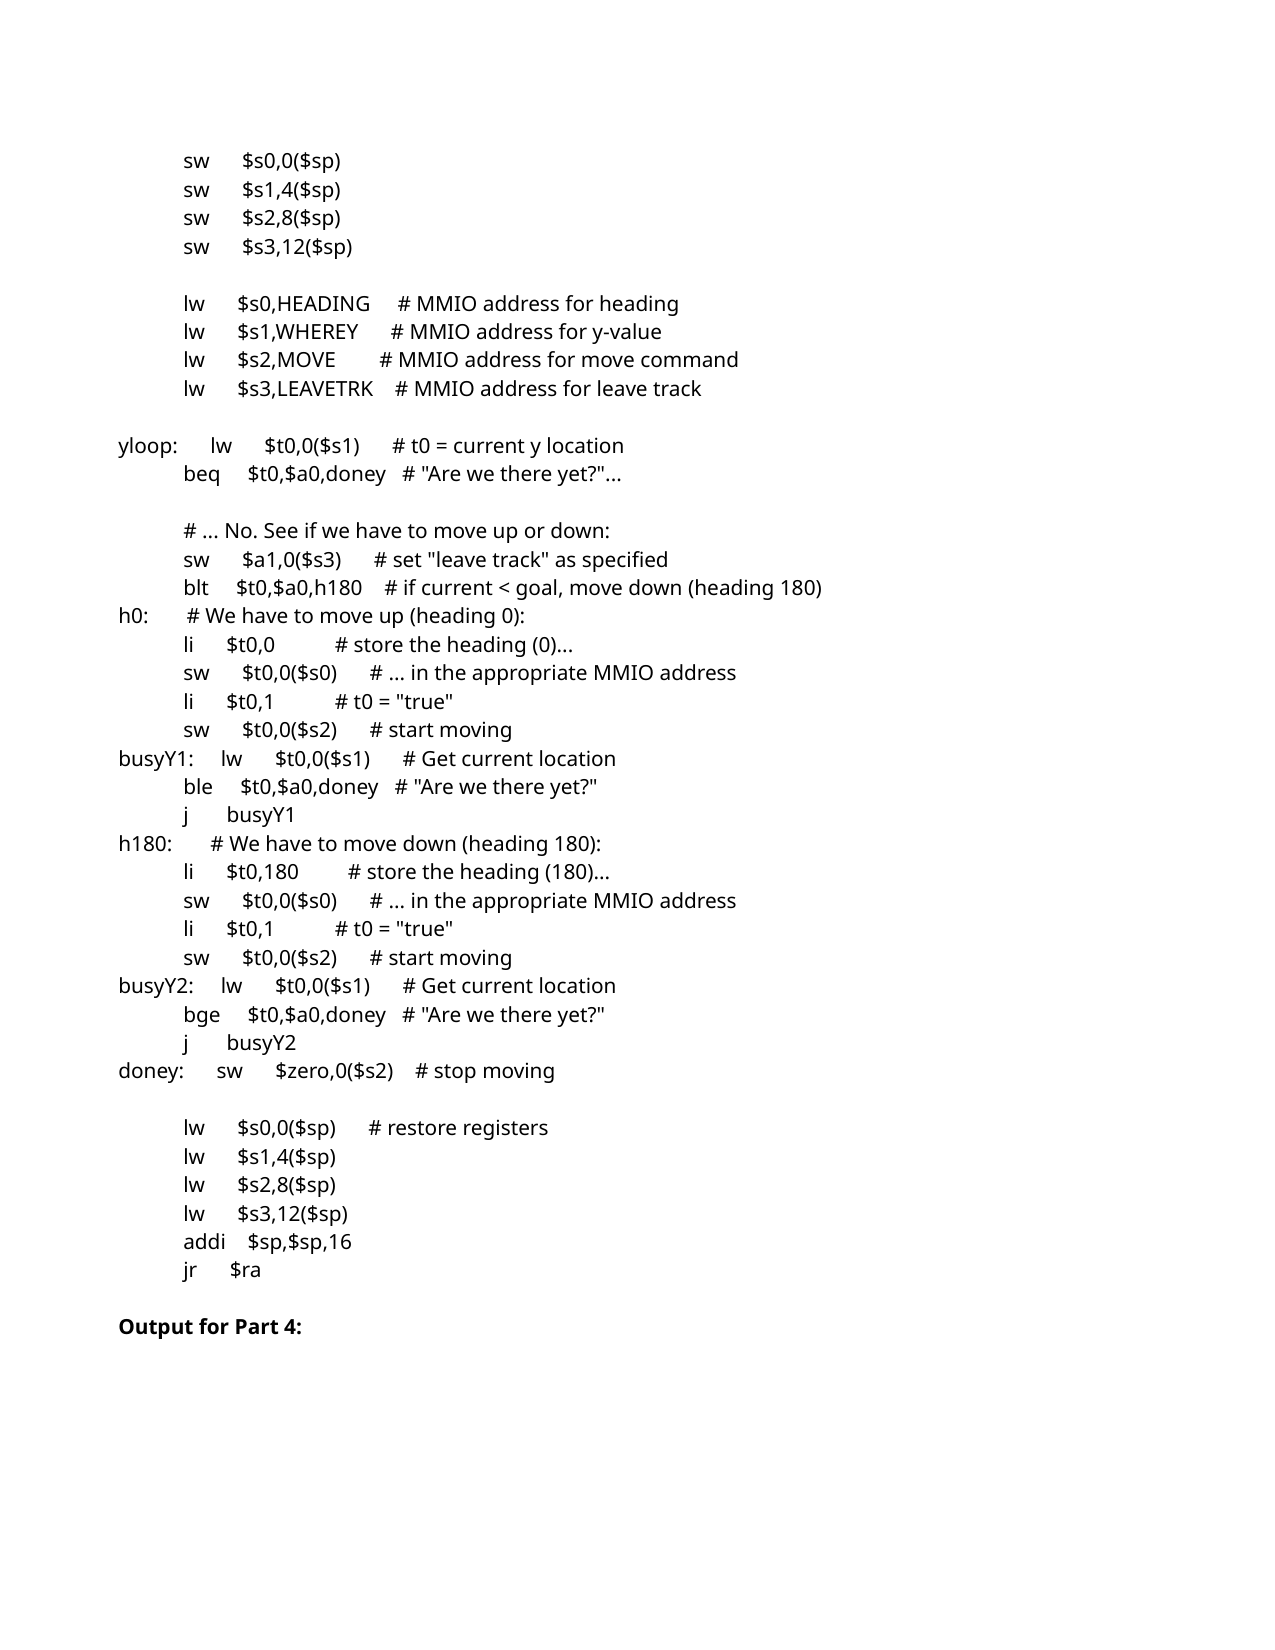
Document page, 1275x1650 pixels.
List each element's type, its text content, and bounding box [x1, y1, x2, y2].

text sw $t0,0($s2) # start moving [118, 943, 1157, 971]
text # ... No. See if we have to move up or down: [118, 516, 1157, 545]
text li $t0,180 # store the heading (180)... [118, 857, 1157, 886]
text lw $s3,LEAVETRK # MMIO address for leave track [118, 374, 1157, 402]
text ble $t0,$a0,doney # "Are we there yet?" [118, 772, 1157, 801]
text j busyY2 [118, 1028, 1157, 1057]
text jr $ra [118, 1256, 1157, 1284]
text sw $t0,0($s0) # ... in the appropriate MMIO address [118, 886, 1157, 914]
text Output for Part 4: [118, 1312, 1157, 1341]
text li $t0,0 # store the heading (0)... [118, 630, 1157, 658]
text sw $s3,12($sp) [118, 232, 1157, 260]
text sw $a1,0($s3) # set "leave track" as specified [118, 545, 1157, 573]
text beq $t0,$a0,doney # "Are we there yet?"... [118, 459, 1157, 488]
text yloop: lw $t0,0($s1) # t0 = current y location [118, 431, 1157, 459]
text j busyY1 [118, 801, 1157, 829]
text lw $s2,8($sp) [118, 1170, 1157, 1199]
text li $t0,1 # t0 = "true" [118, 914, 1157, 943]
text bge $t0,$a0,doney # "Are we there yet?" [118, 1000, 1157, 1028]
text lw $s0,HEADING # MMIO address for heading [118, 289, 1157, 317]
text lw $s0,0($sp) # restore registers [118, 1113, 1157, 1142]
text sw $s0,0($sp) [118, 147, 1157, 175]
text busyY2: lw $t0,0($s1) # Get current location [118, 971, 1157, 1000]
text lw $s1,4($sp) [118, 1142, 1157, 1170]
text doney: sw $zero,0($s2) # stop moving [118, 1057, 1157, 1085]
text h180: # We have to move down (heading 180): [118, 829, 1157, 857]
text addi $sp,$sp,16 [118, 1227, 1157, 1256]
text lw $s2,MOVE # MMIO address for move command [118, 346, 1157, 374]
text sw $t0,0($s0) # ... in the appropriate MMIO address [118, 658, 1157, 687]
text li $t0,1 # t0 = "true" [118, 687, 1157, 715]
text sw $t0,0($s2) # start moving [118, 715, 1157, 744]
text lw $s3,12($sp) [118, 1199, 1157, 1227]
text h0: # We have to move up (heading 0): [118, 602, 1157, 630]
text sw $s2,8($sp) [118, 203, 1157, 232]
text sw $s1,4($sp) [118, 175, 1157, 203]
text busyY1: lw $t0,0($s1) # Get current location [118, 744, 1157, 772]
text lw $s1,WHEREY # MMIO address for y-value [118, 317, 1157, 346]
text blt $t0,$a0,h180 # if current < goal, move down (heading 180) [118, 573, 1157, 602]
